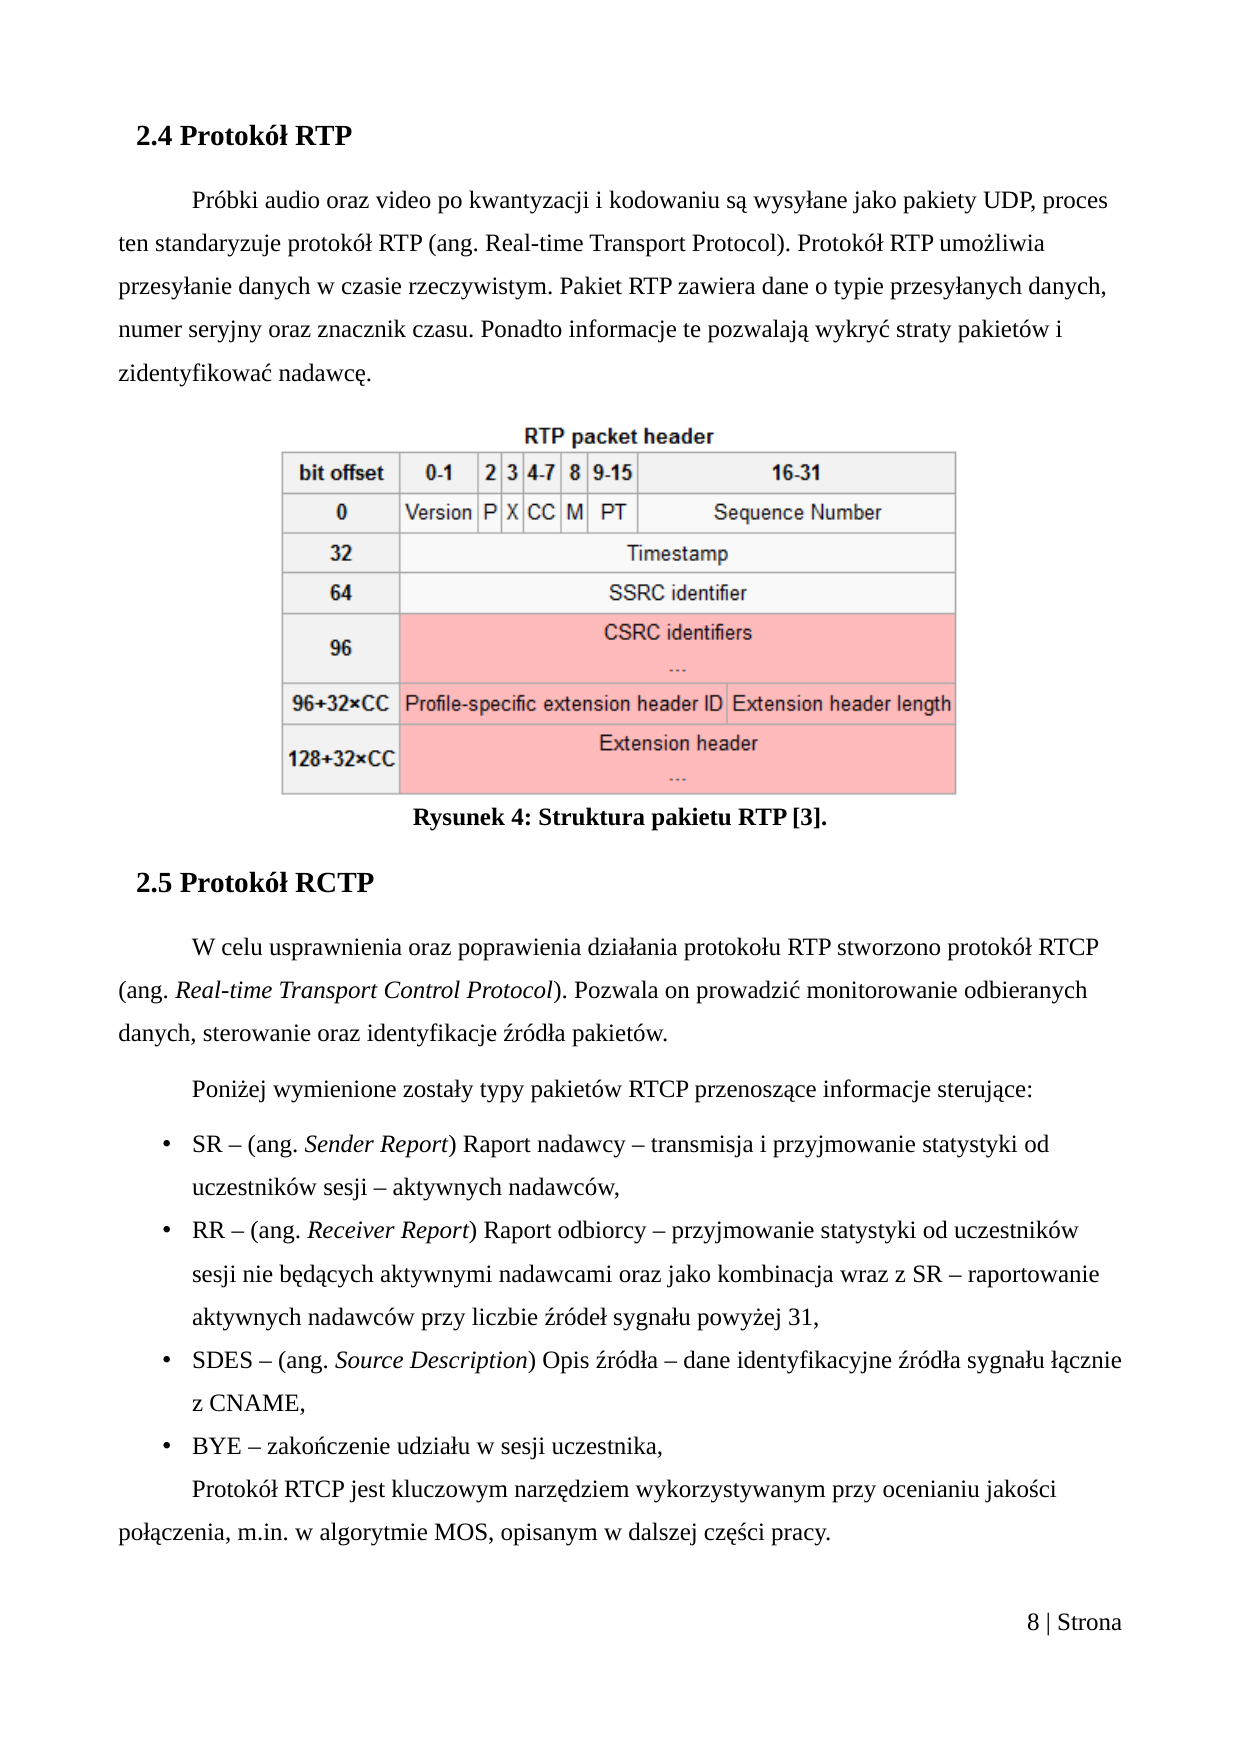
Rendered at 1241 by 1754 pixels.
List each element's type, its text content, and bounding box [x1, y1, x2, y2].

subtitle 2.5 Protokół RCTP [136, 413, 1122, 898]
list SDES – (ang. Source Description) Opis źródła – dane identyfikacyjne źródła sygnału łącznie z CNAME, [162, 1345, 1122, 1417]
text Rysunek 4: Struktura pakietu RTP [3]. [275, 803, 965, 831]
text Protokół RTCP jest kluczowym narzędziem wykorzystywanym przy ocenianiu jakości połączenia, m.in. w algorytmie MOS, opisanym w dalszej części pracy. [118, 1474, 1122, 1546]
text W celu usprawnienia oraz poprawienia działania protokołu RTP stworzono protokół RTCP (ang. Real-time Transport Control Protocol). Pozwala on prowadzić monitorowanie odbieranych danych, sterowanie oraz identyfikacje źródła pakietów. [118, 932, 1122, 1047]
list RR – (ang. Receiver Report) Raport odbiorcy – przyjmowanie statystyki od uczestników sesji nie będących aktywnymi nadawcami oraz jako kombinacja wraz z SR – raportowanie aktywnych nadawców przy liczbie źródeł sygnału powyżej 31, [162, 1216, 1122, 1331]
list BYE – zakończenie udziału w sesji uczestnika, [162, 1431, 1122, 1460]
subtitle 2.4 Protokół RTP [136, 118, 1122, 152]
text Próbki audio oraz video po kwantyzacji i kodowaniu są wysyłane jako pakiety UDP, proces ten standaryzuje protokół RTP (ang. Real-time Transport Protocol). Protokół RTP umożliwia przesyłanie danych w czasie rzeczywistym. Pakiet RTP zawiera dane o typie przesyłanych danych, numer seryjny oraz znacznik czasu. Ponadto informacje te pozwalają wykryć straty pakietów i zidentyfikować nadawcę. [118, 185, 1122, 386]
text Poniżej wymienione zostały typy pakietów RTCP przenoszące informacje sterujące: [118, 1074, 1122, 1102]
list SR – (ang. Sender Report) Raport nadawcy – transmisja i przyjmowanie statystyki od uczestników sesji – aktywnych nadawców, [162, 1129, 1122, 1201]
